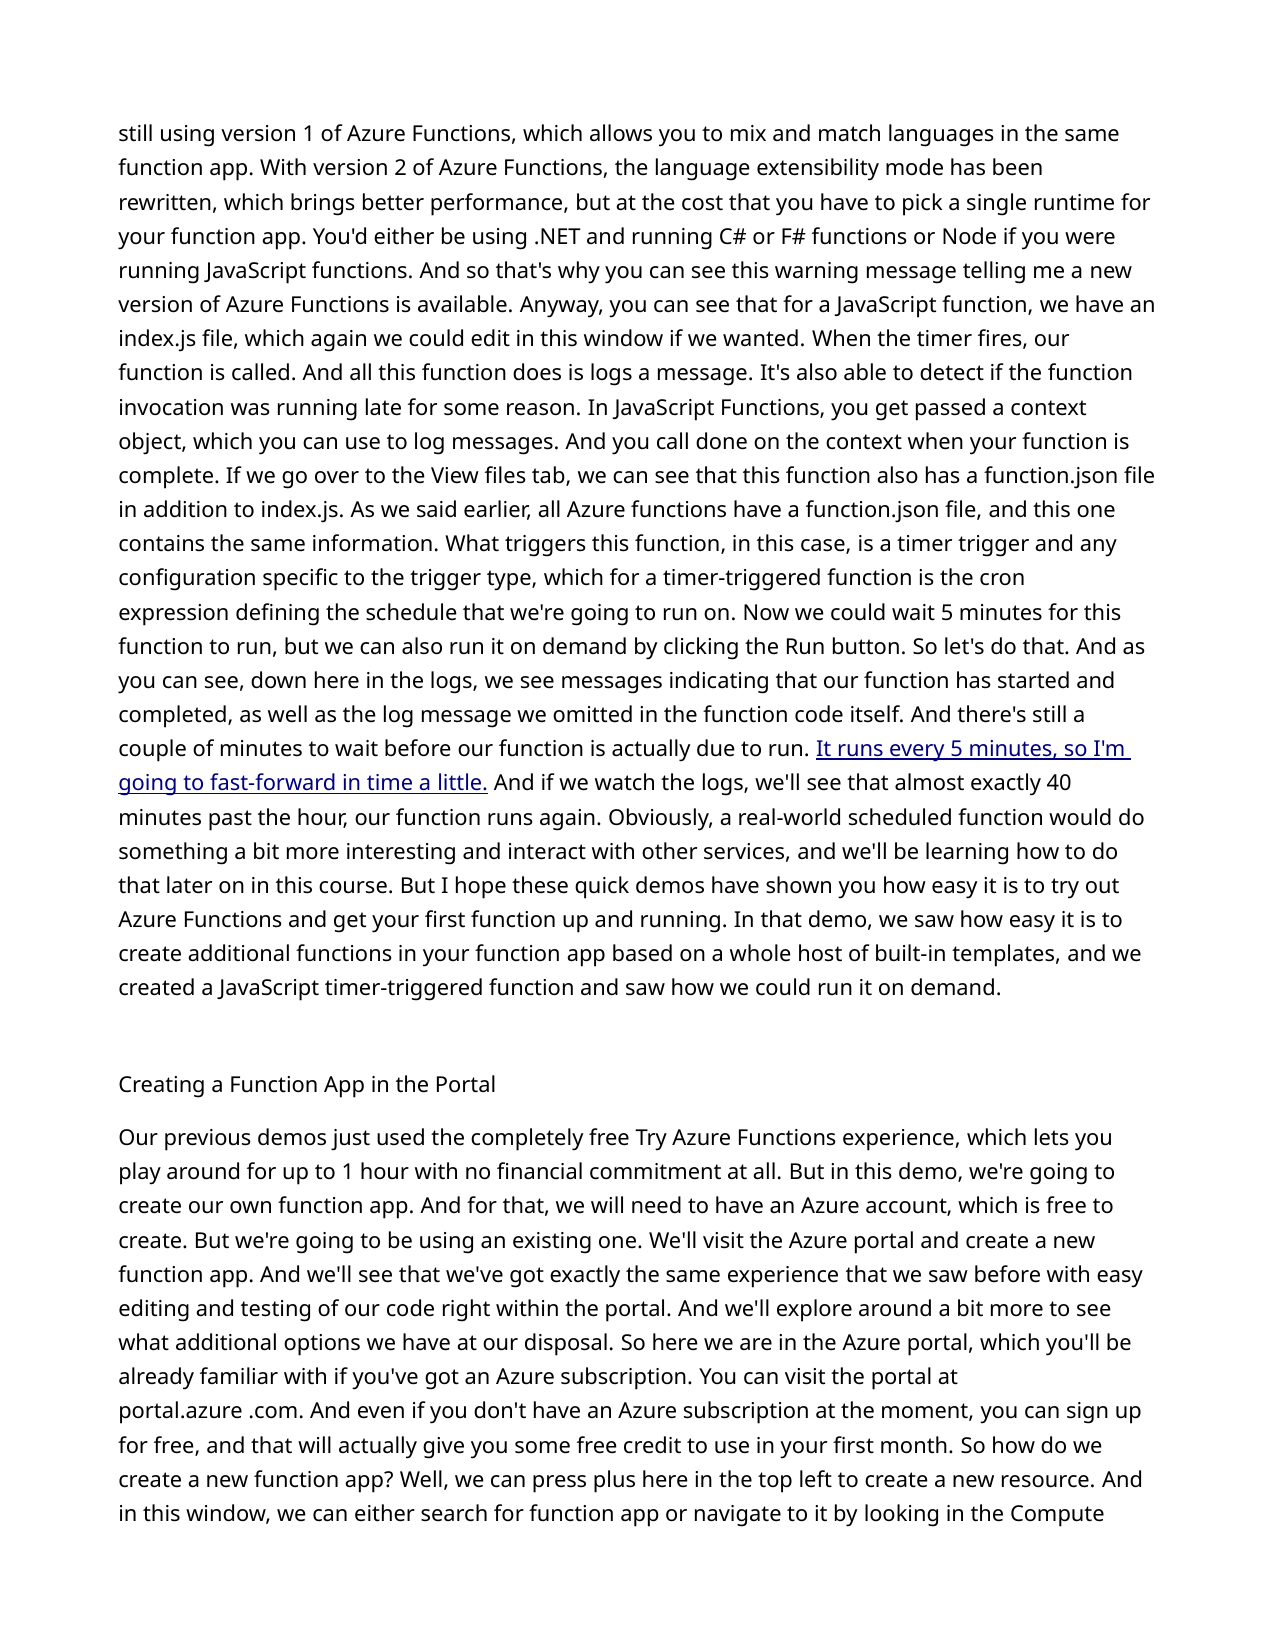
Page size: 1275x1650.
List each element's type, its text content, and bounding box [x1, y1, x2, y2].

text still using version 1 of Azure Functions, which allows you to mix and match languages in the same function app. With version 2 of Azure Functions, the language extensibility mode has been rewritten, which brings better performance, but at the cost that you have to pick a single runtime for your function app. You'd either be using .NET and running C# or F# functions or Node if you were running JavaScript functions. And so that's why you can see this warning message telling me a new version of Azure Functions is available. Anyway, you can see that for a JavaScript function, we have an index.js file, which again we could edit in this window if we wanted. When the timer fires, our function is called. And all this function does is logs a message. It's also able to detect if the function invocation was running late for some reason. In JavaScript Functions, you get passed a context object, which you can use to log messages. And you call done on the context when your function is complete. If we go over to the View files tab, we can see that this function also has a function.json file in addition to index.js. As we said earlier, all Azure functions have a function.json file, and this one contains the same information. What triggers this function, in this case, is a timer trigger and any configuration specific to the trigger type, which for a timer-triggered function is the cron expression defining the schedule that we're going to run on. Now we could wait 5 minutes for this function to run, but we can also run it on demand by clicking the Run button. So let's do that. And as you can see, down here in the logs, we see messages indicating that our function has started and completed, as well as the log message we omitted in the function code itself. And there's still a couple of minutes to wait before our function is actually due to run. It runs every 5 minutes, so I'm going to fast-forward in time a little. And if we watch the logs, we'll see that almost exactly 40 minutes past the hour, our function runs again. Obviously, a real-world scheduled function would do something a bit more interesting and interact with other services, and we'll be learning how to do that later on in this course. But I hope these quick demos have shown you how easy it is to try out Azure Functions and get your first function up and running. In that demo, we saw how easy it is to create additional functions in your function app based on a whole host of built-in templates, and we created a JavaScript timer-triggered function and saw how we could run it on demand. [118, 118, 1157, 1002]
text Our previous demos just used the completely free Try Azure Functions experience, which lets you play around for up to 1 hour with no financial commitment at all. But in this demo, we're going to create our own function app. And for that, we will need to have an Azure account, which is free to create. But we're going to be using an existing one. We'll visit the Azure portal and create a new function app. And we'll see that we've got exactly the same experience that we saw before with easy editing and testing of our code right within the portal. And we'll explore around a bit more to see what additional options we have at our disposal. So here we are in the Azure portal, which you'll be already familiar with if you've got an Azure subscription. You can visit the portal at portal.azure .com. And even if you don't have an Azure subscription at the moment, you can sign up for free, and that will actually give you some free credit to use in your first month. So how do we create a new function app? Well, we can press plus here in the top left to create a new resource. And in this window, we can either search for function app or navigate to it by looking in the Compute [118, 1122, 1157, 1528]
subtitle Creating a Function App in the Portal [118, 1069, 1157, 1099]
